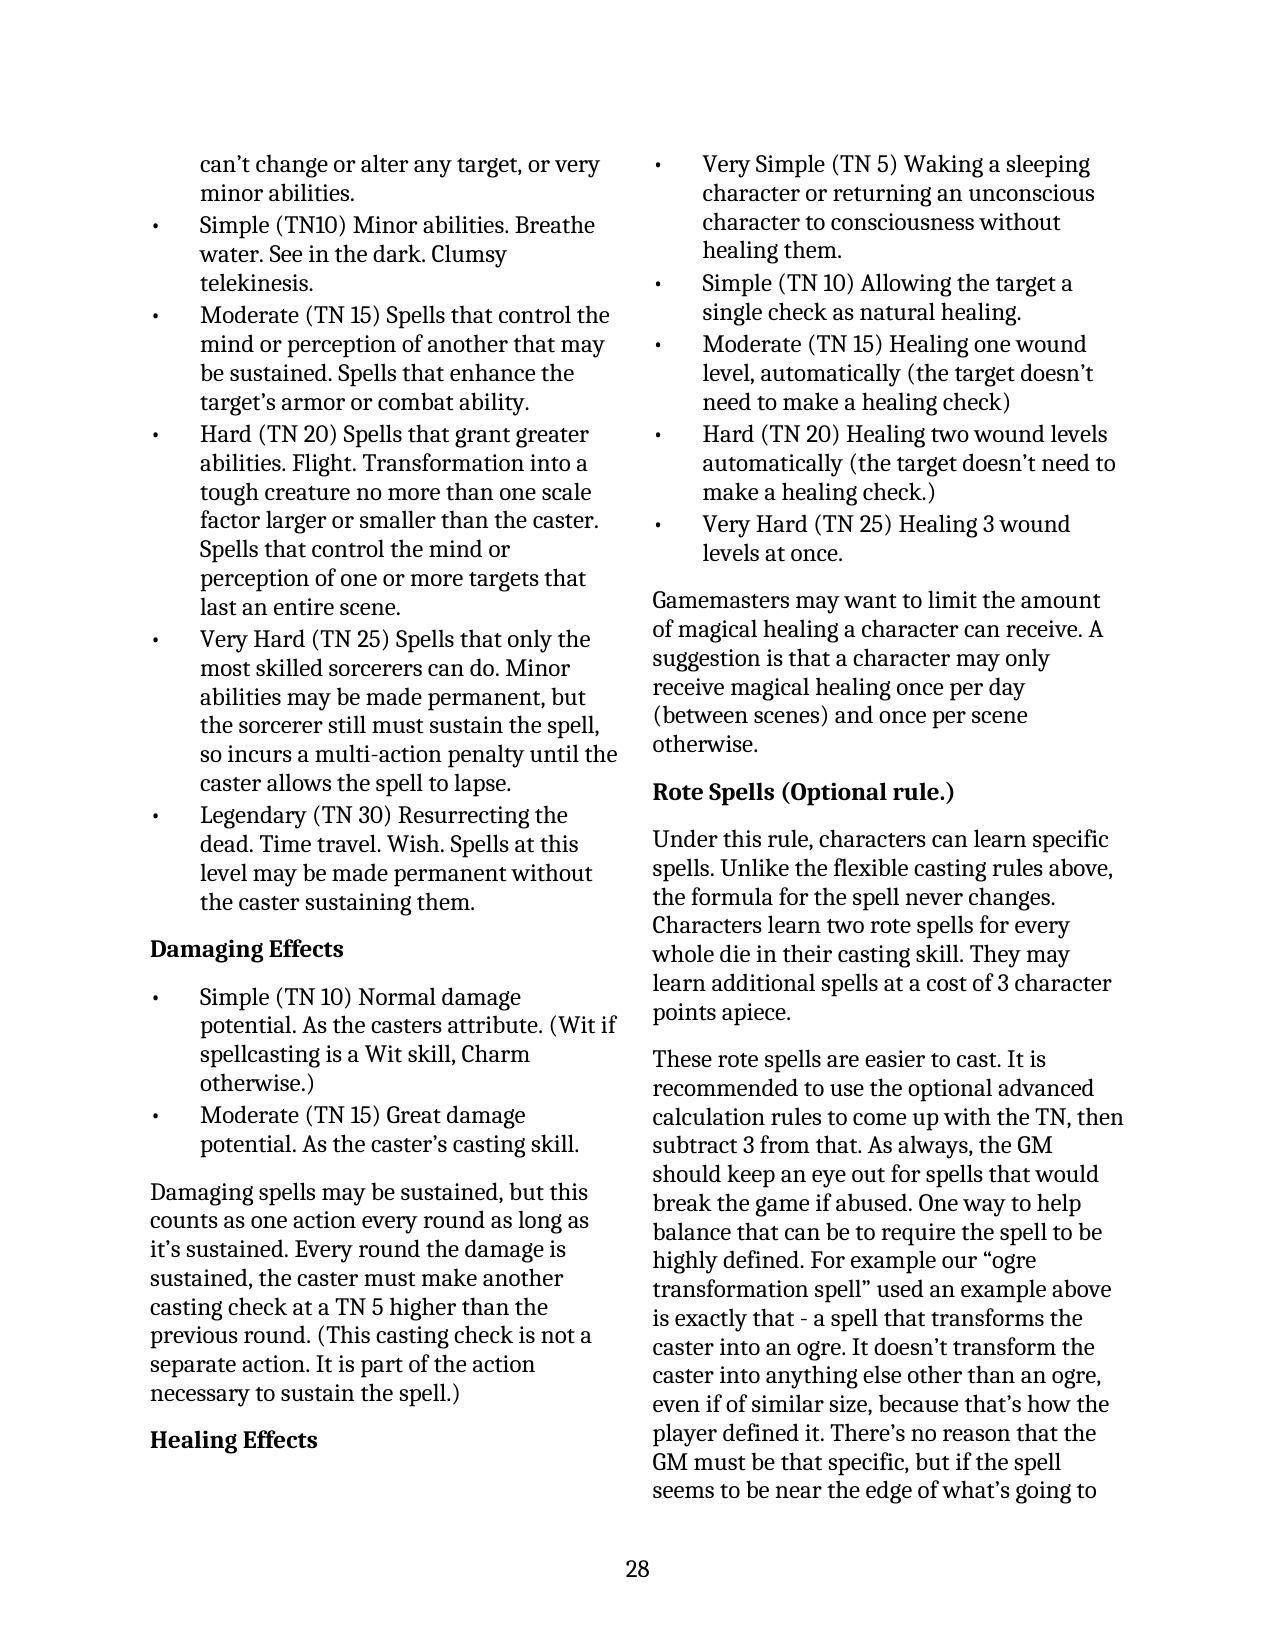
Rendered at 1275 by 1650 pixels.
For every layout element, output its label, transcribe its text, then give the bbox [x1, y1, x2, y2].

text Damaging spells may be sustained, but this counts as one action every round as long as it’s sustained. Every round the damage is sustained, the caster must make another casting check at a TN 5 higher than the previous round. (This casting check is not a separate action. It is part of the action necessary to sustain the spell.) [150, 1177, 622, 1407]
text Damaging Effects [150, 935, 622, 964]
list Simple (TN 10) Normal damage potential. As the casters attribute. (Wit if spellcasting is a Wit skill, Charm otherwise.) [150, 982, 622, 1097]
list Simple (TN10) Minor abilities. Breathe water. See in the dark. Clumsy telekinesis. [150, 211, 622, 297]
list Hard (TN 20) Spells that grant greater abilities. Flight. Transformation into a tough creature no more than one scale factor larger or smaller than the caster. Spells that control the mind or perception of one or more targets that last an entire scene. [150, 420, 622, 621]
list Moderate (TN 15) Great damage potential. As the caster’s casting skill. [150, 1101, 622, 1159]
list Legendary (TN 30) Resurrecting the dead. Time travel. Wish. Spells at this level may be made permanent without the caster sustaining them. [150, 801, 622, 916]
list Simple (TN 10) Allowing the target a single check as natural healing. [652, 269, 1125, 326]
text Gamemasters may want to limit the amount of magical healing a character can receive. A suggestion is that a character may only receive magical healing once per day (between scenes) and once per scene otherwise. [652, 586, 1125, 759]
list Hard (TN 20) Healing two wound levels automatically (the target doesn’t need to make a healing check.) [652, 420, 1125, 506]
text These rote spells are easier to cast. It is recommended to use the optional advanced calculation rules to come up with the TN, then subtract 3 from that. As always, the GM should keep an eye out for spells that would break the game if abused. One way to help balance that can be to require the spell to be highly defined. For example our “ogre transformation spell” used an example above is exactly that - a spell that transforms the caster into an ogre. It doesn’t transform the caster into anything else other than an ogre, even if of similar size, because that’s how the player defined it. There’s no reason that the GM must be that specific, but if the spell seems to be near the edge of what’s going to [652, 1045, 1125, 1505]
list Very Hard (TN 25) Spells that only the most skilled sorcerers can do. Minor abilities may be made permanent, but the sorcerer still must sustain the spell, so incurs a multi-action penalty until the caster allows the spell to lapse. [150, 625, 622, 797]
list Very Simple (TN 5) Waking a sleeping character or returning an unconscious character to consciousness without healing them. [652, 150, 1125, 265]
list can’t change or alter any target, or very minor abilities. [150, 150, 622, 207]
list Moderate (TN 15) Healing one wound level, automatically (the target doesn’t need to make a healing check) [652, 330, 1125, 416]
list Very Hard (TN 25) Healing 3 wound levels at once. [652, 510, 1125, 567]
text Healing Effects [150, 1426, 622, 1455]
list Moderate (TN 15) Spells that control the mind or perception of another that may be sustained. Spells that enhance the target’s armor or combat ability. [150, 301, 622, 416]
text Rote Spells (Optional rule.) [652, 777, 1125, 806]
text Under this rule, characters can learn specific spells. Unlike the flexible casting rules above, the formula for the spell never changes. Characters learn two rote spells for every whole die in their casting skill. They may learn additional spells at a cost of 3 character points apiece. [652, 825, 1125, 1026]
